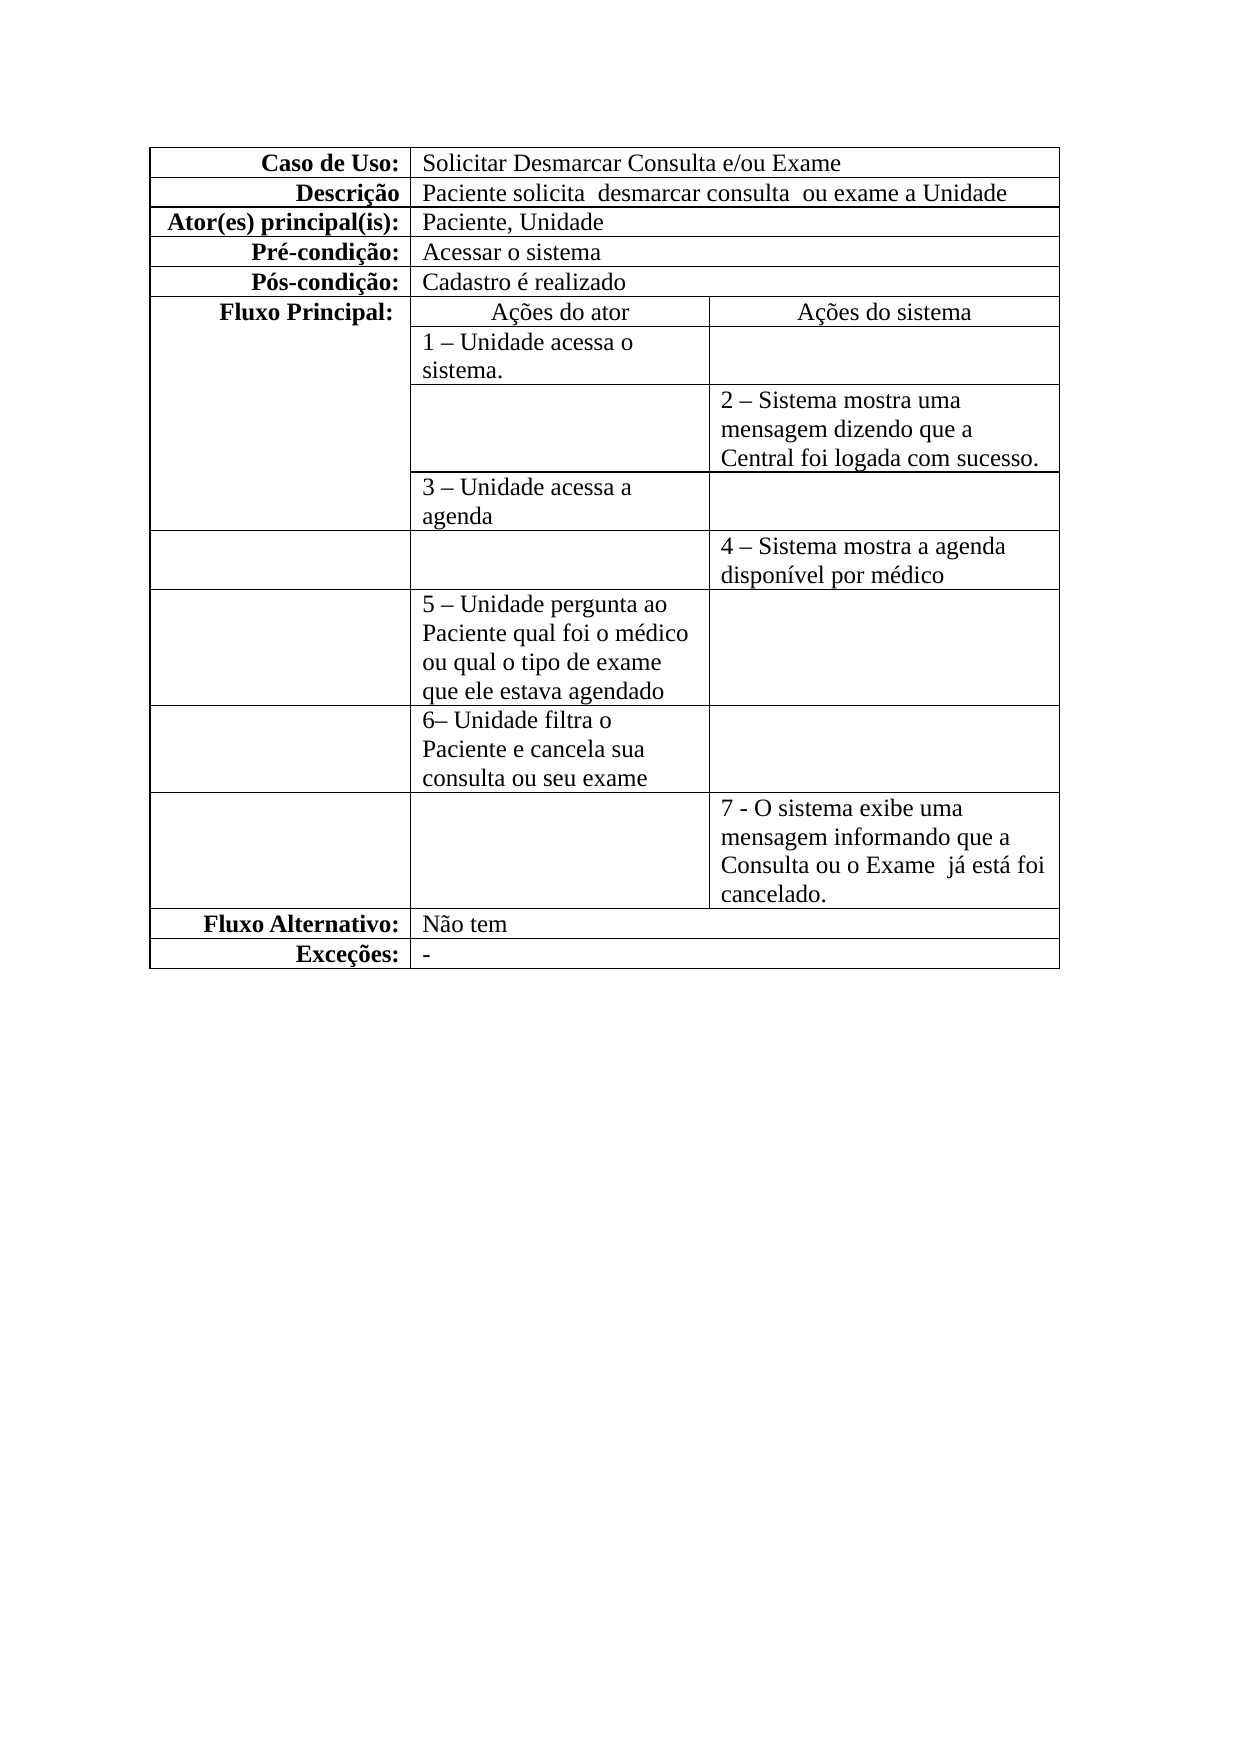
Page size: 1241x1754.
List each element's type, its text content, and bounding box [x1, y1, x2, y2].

table_cell [151, 793, 410, 908]
table_cell Ações do sistema [710, 297, 1059, 326]
table_cell Acessar o sistema [411, 237, 1059, 266]
table_cell Paciente solicita desmarcar consulta ou exame a Unidade [411, 178, 1059, 206]
table_header Caso de Uso: [151, 148, 410, 177]
table_cell [151, 590, 410, 704]
table_cell [710, 590, 1059, 704]
table_cell [151, 706, 410, 792]
table_cell - [411, 939, 1059, 967]
table_cell 6– Unidade filtra o Paciente e cancela sua consulta ou seu exame [411, 706, 709, 792]
table_cell Ações do ator [411, 297, 709, 326]
table_cell 7 - O sistema exibe uma mensagem informando que a Consulta ou o Exame já está foi cancelado. [710, 793, 1059, 908]
table_cell [710, 706, 1059, 792]
table_cell [411, 385, 709, 471]
table_cell Exceções: [151, 939, 410, 967]
table_cell 2 – Sistema mostra uma mensagem dizendo que a Central foi logada com sucesso. [710, 385, 1059, 471]
table_cell Pré-condição: [151, 237, 410, 266]
table_cell [411, 531, 709, 588]
table_cell 3 – Unidade acessa a agenda [411, 473, 709, 530]
table_cell 1 – Unidade acessa o sistema. [411, 327, 709, 384]
table_cell Pós-condição: [151, 267, 410, 296]
table_cell Não tem [411, 909, 1059, 938]
table_cell Fluxo Principal: [151, 297, 410, 530]
table_header Solicitar Desmarcar Consulta e/ou Exame [411, 148, 1059, 177]
table_cell 4 – Sistema mostra a agenda disponível por médico [710, 531, 1059, 588]
table_cell Cadastro é realizado [411, 267, 1059, 296]
table_cell [151, 531, 410, 588]
table_cell Fluxo Alternativo: [151, 909, 410, 938]
table_cell [710, 473, 1059, 530]
table_cell Paciente, Unidade [411, 208, 1059, 236]
table_cell 5 – Unidade pergunta ao Paciente qual foi o médico ou qual o tipo de exame que ele estava agendado [411, 590, 709, 704]
table_cell Descrição [151, 178, 410, 206]
table_cell [411, 793, 709, 908]
table_cell Ator(es) principal(is): [151, 208, 410, 236]
table_cell [710, 327, 1059, 384]
